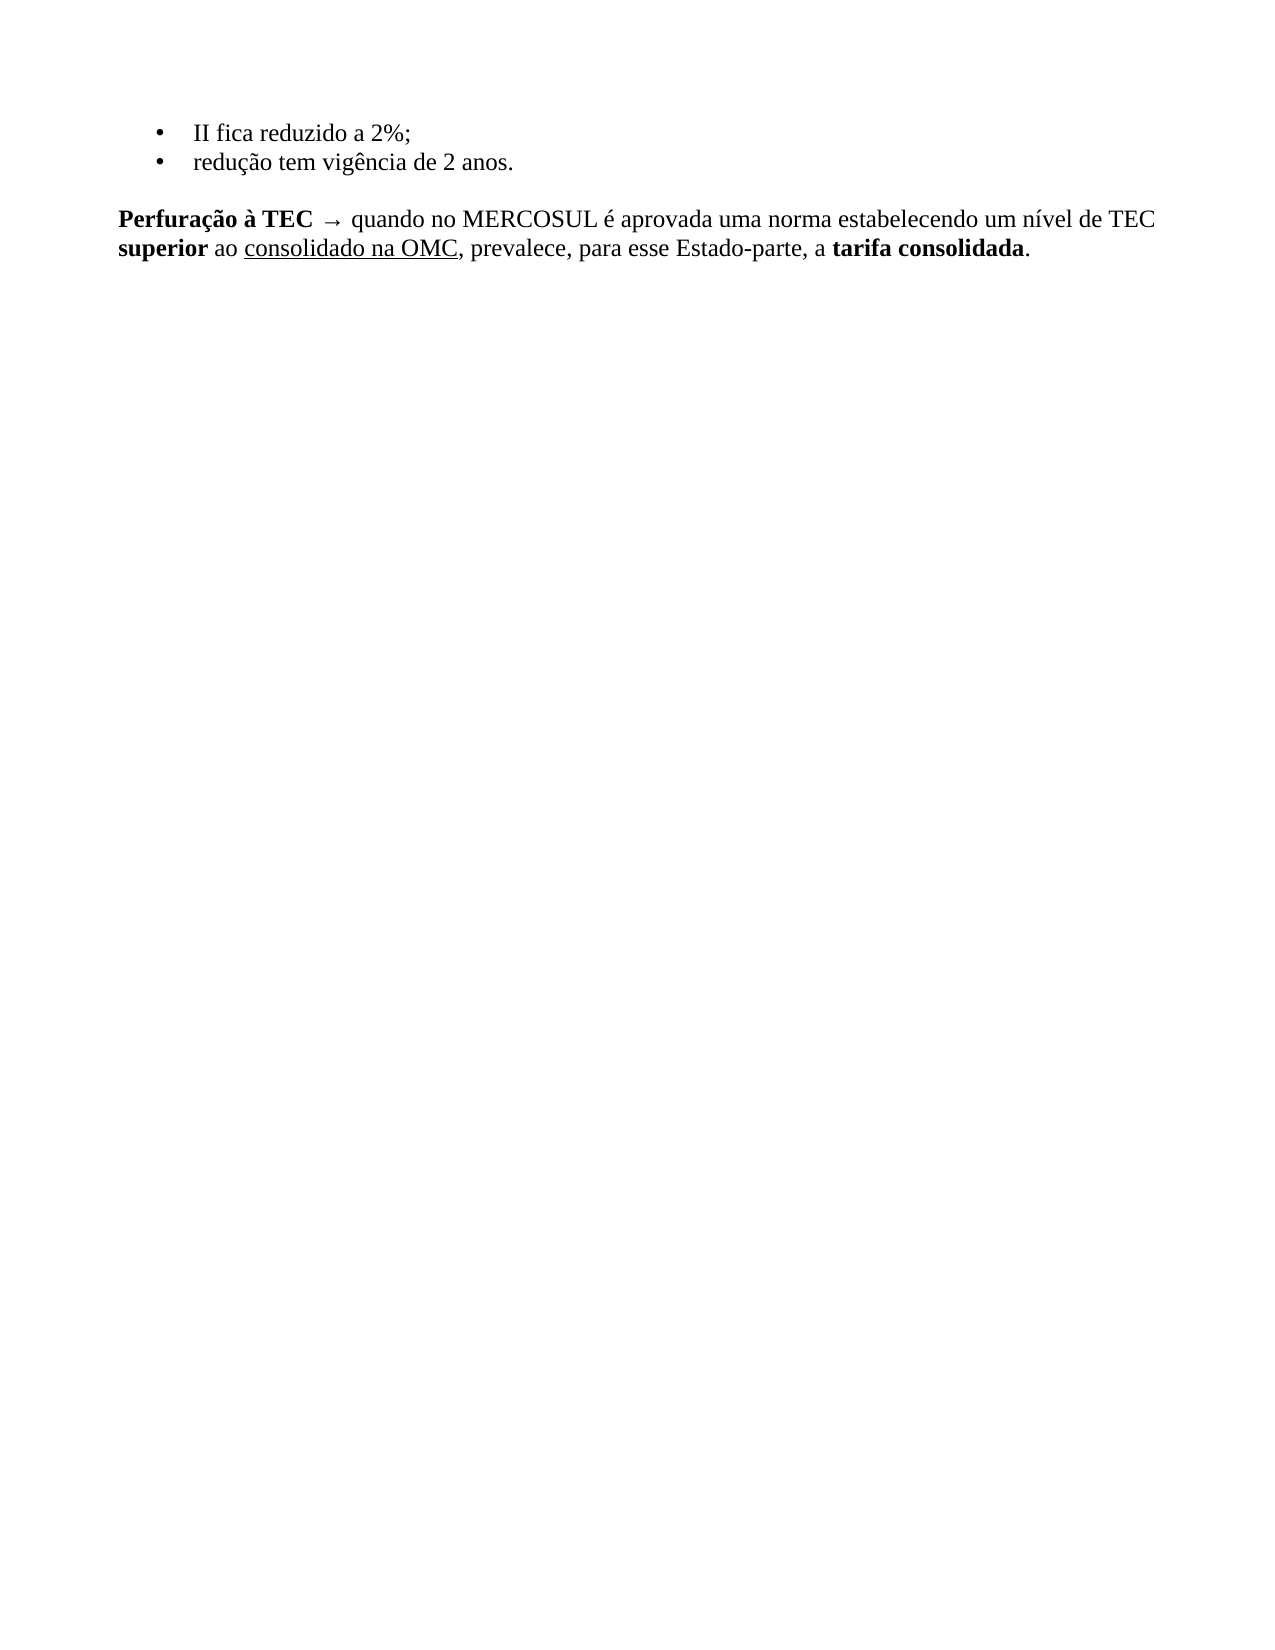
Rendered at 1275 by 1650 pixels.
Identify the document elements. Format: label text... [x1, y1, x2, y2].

text Perfuração à TEC → quando no MERCOSUL é aprovada uma norma estabelecendo um nível de TEC superior ao consolidado na OMC, prevalece, para esse Estado-parte, a tarifa consolidada. [118, 204, 1157, 262]
list redução tem vigência de 2 anos. [156, 147, 1157, 176]
list II fica reduzido a 2%; [156, 118, 1157, 147]
